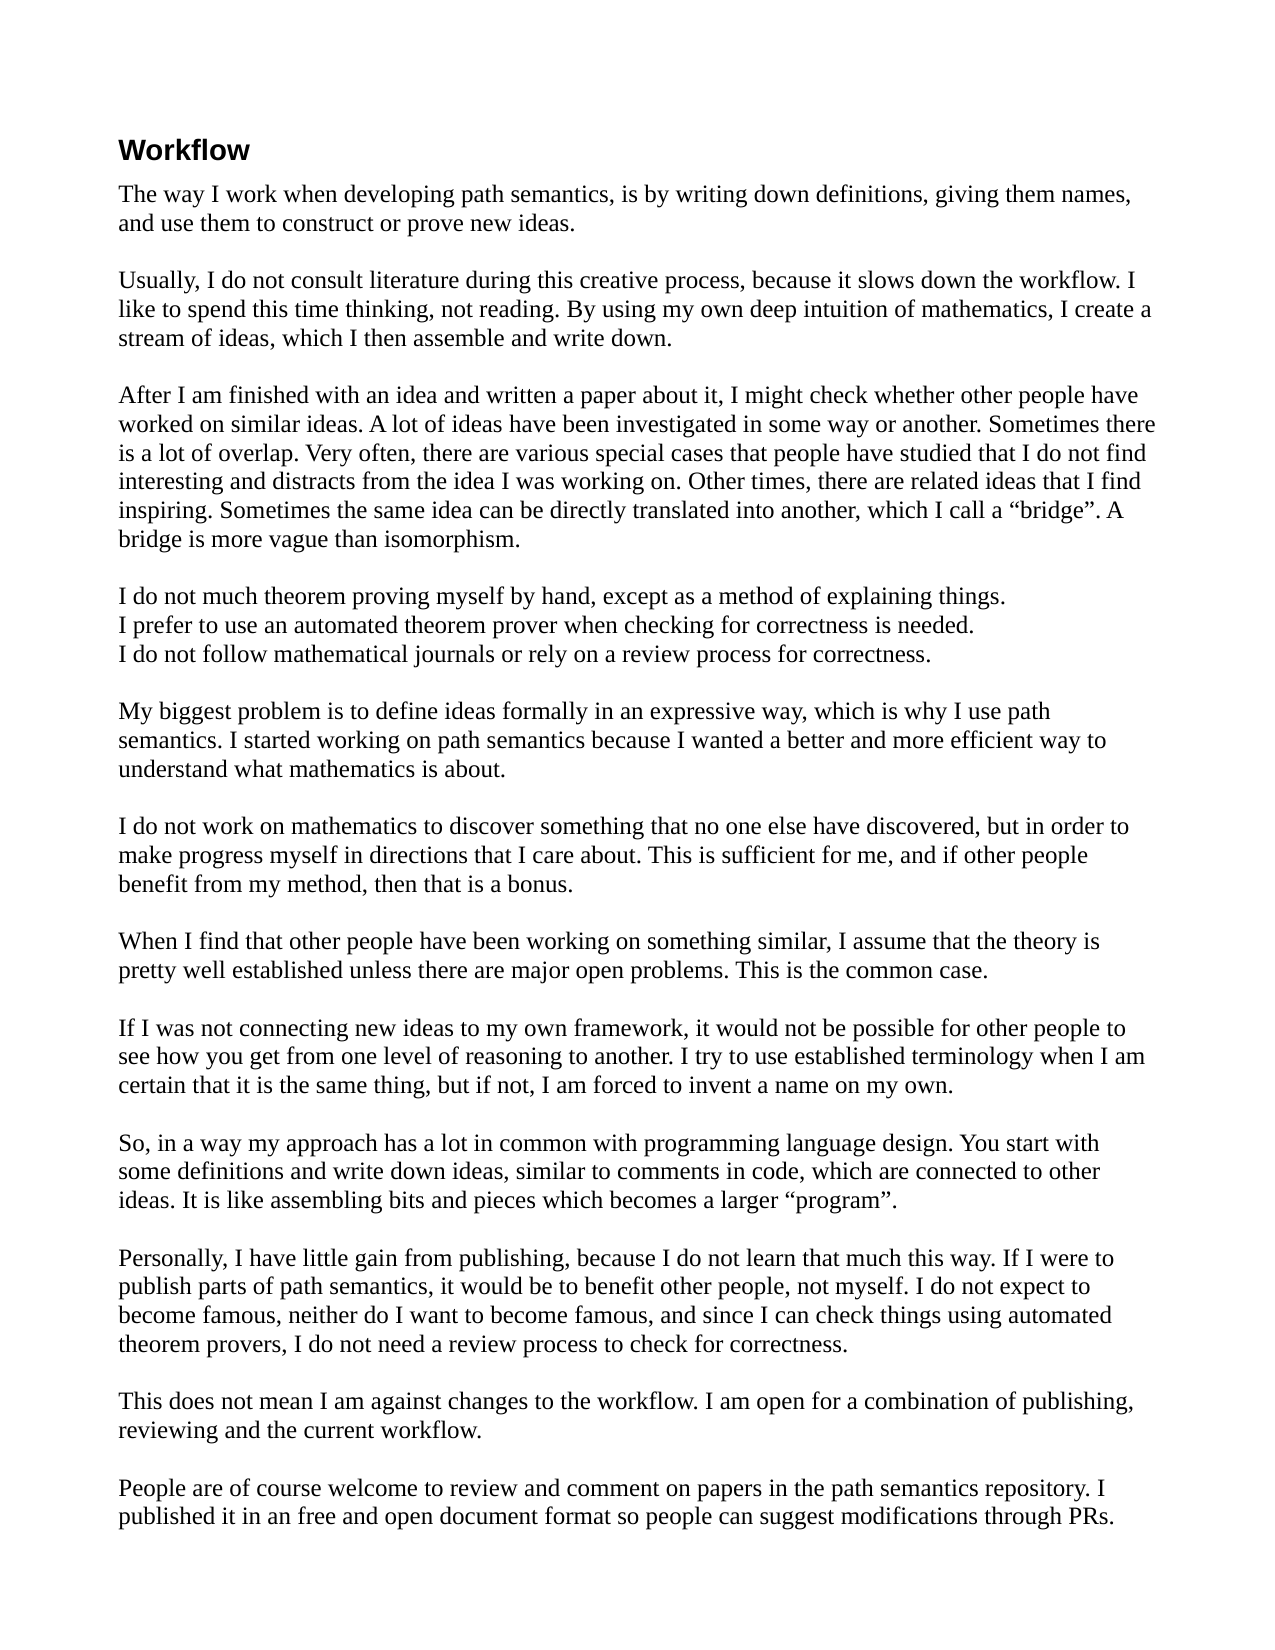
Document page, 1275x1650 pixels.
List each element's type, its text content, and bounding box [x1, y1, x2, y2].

text If I was not connecting new ideas to my own framework, it would not be possible for other people to see how you get from one level of reasoning to another. I try to use established terminology when I am certain that it is the same thing, but if not, I am forced to invent a name on my own. [118, 1013, 1157, 1099]
text I do not much theorem proving myself by hand, except as a method of explaining things. [118, 581, 1157, 610]
text I do not work on mathematics to discover something that no one else have discovered, but in order to make progress myself in directions that I care about. This is sufficient for me, and if other people benefit from my method, then that is a bonus. [118, 811, 1157, 898]
text I prefer to use an automated theorem prover when checking for correctness is needed. I do not follow mathematical journals or rely on a review process for correctness. [118, 610, 1157, 668]
text Usually, I do not consult literature during this creative process, because it slows down the workflow. I like to spend this time thinking, not reading. By using my own deep intuition of mathematics, I create a stream of ideas, which I then assemble and write down. [118, 265, 1157, 351]
text Personally, I have little gain from publishing, because I do not learn that much this way. If I were to publish parts of path semantics, it would be to benefit other people, not myself. I do not expect to become famous, neither do I want to become famous, and since I can check things using automated theorem provers, I do not need a review process to check for correctness. [118, 1243, 1157, 1358]
text My biggest problem is to define ideas formally in an expressive way, which is why I use path semantics. I started working on path semantics because I wanted a better and more efficient way to understand what mathematics is about. [118, 696, 1157, 783]
text So, in a way my approach has a lot in common with programming language design. You start with some definitions and write down ideas, similar to comments in code, which are connected to other ideas. It is like assembling bits and pieces which becomes a larger “program”. [118, 1128, 1157, 1214]
text This does not mean I am against changes to the workflow. I am open for a combination of publishing, reviewing and the current workflow. [118, 1386, 1157, 1444]
text The way I work when developing path semantics, is by writing down definitions, giving them names, and use them to construct or prove new ideas. [118, 179, 1157, 236]
text People are of course welcome to review and comment on papers in the path semantics repository. I published it in an free and open document format so people can suggest modifications through PRs. [118, 1473, 1157, 1530]
text When I find that other people have been working on something similar, I assume that the theory is pretty well established unless there are major open problems. This is the common case. [118, 926, 1157, 984]
text After I am finished with an idea and written a paper about it, I might check whether other people have worked on similar ideas. A lot of ideas have been investigated in some way or another. Sometimes there is a lot of overlap. Very often, there are various special cases that people have studied that I do not find interesting and distracts from the idea I was working on. Other times, there are related ideas that I find inspiring. Sometimes the same idea can be directly translated into another, which I call a “bridge”. A bridge is more vague than isomorphism. [118, 380, 1157, 553]
subtitle Workflow [118, 133, 1157, 166]
